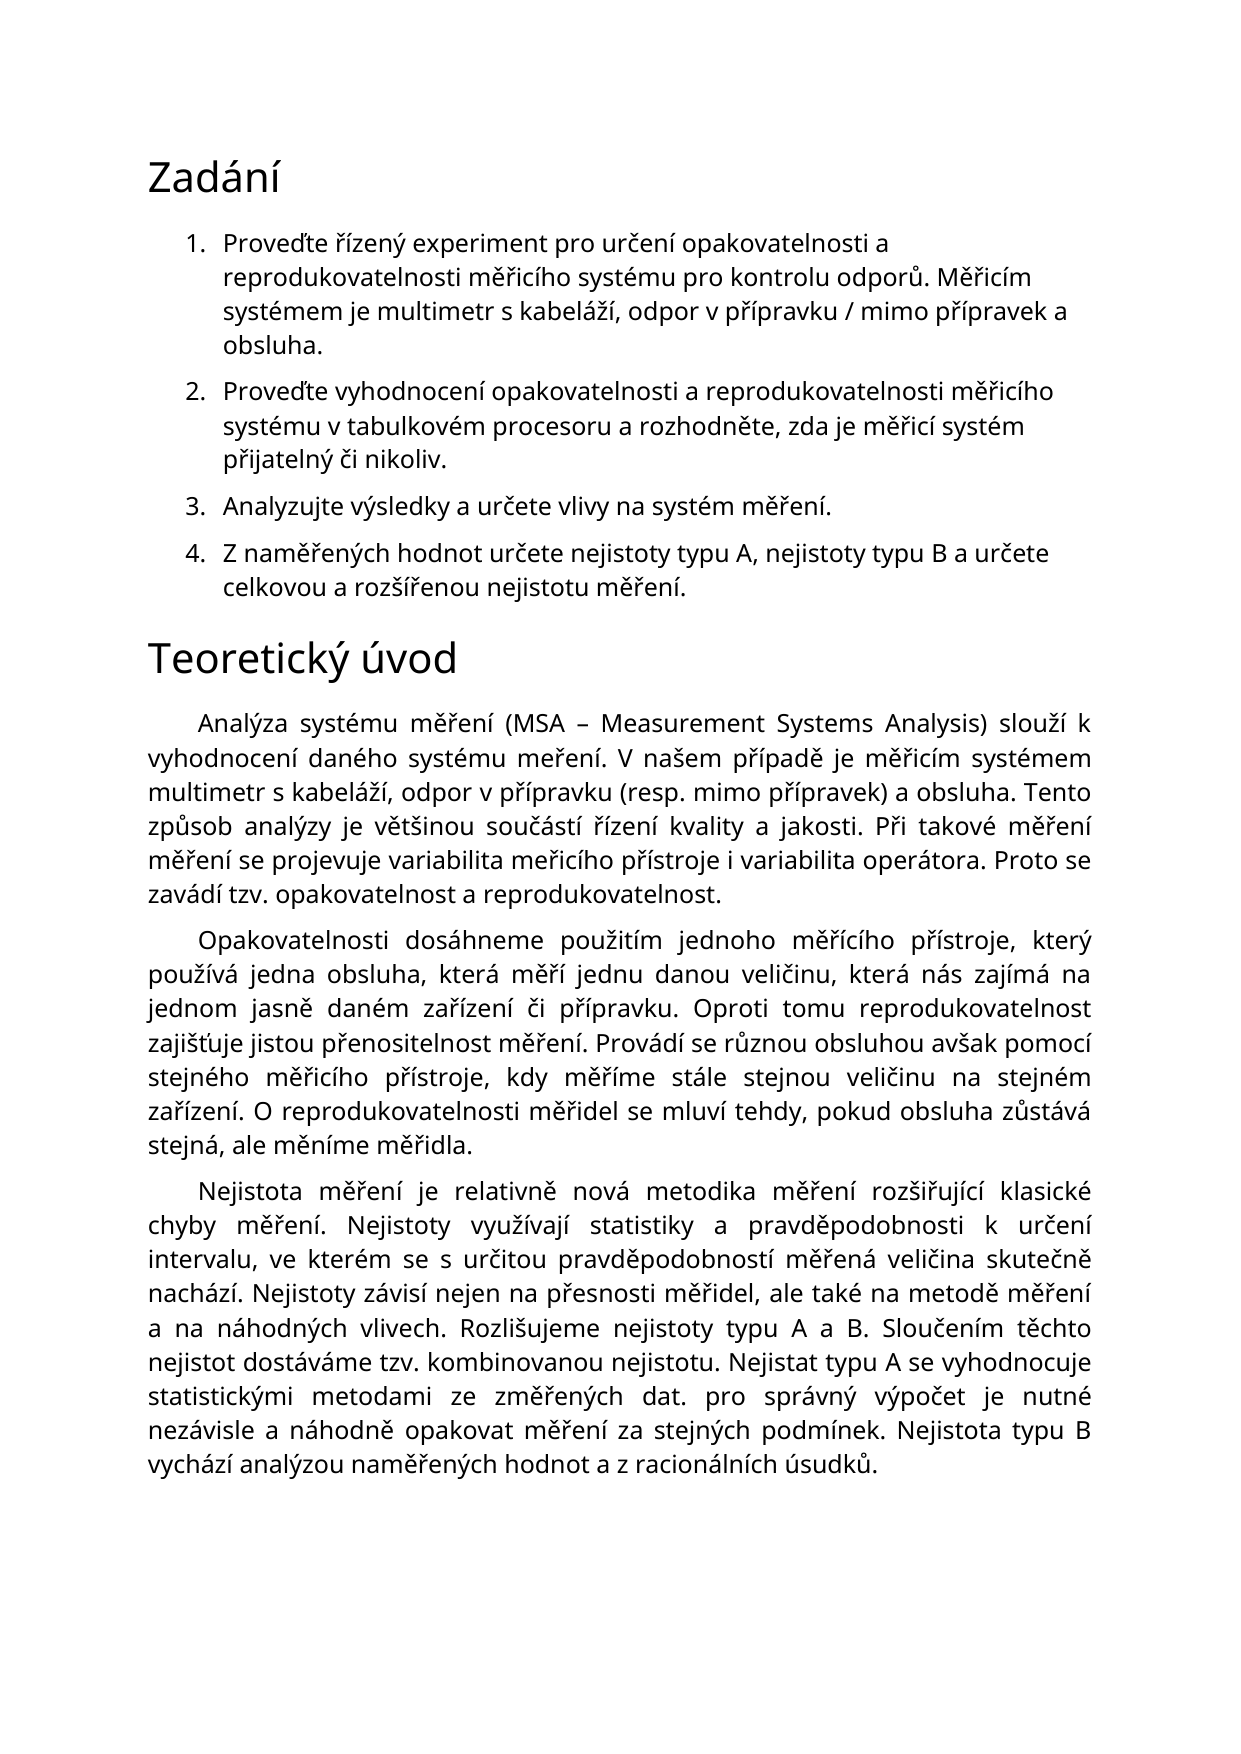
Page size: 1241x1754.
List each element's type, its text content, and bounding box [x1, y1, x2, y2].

subtitle Zadání [148, 148, 1093, 204]
text Opakovatelnosti dosáhneme použitím jednoho měřícího přístroje, který používá jedna obsluha, která měří jednu danou veličinu, která nás zajímá na jednom jasně daném zařízení či přípravku. Oproti tomu reprodukovatelnost zajišťuje jistou přenositelnost měření. Provádí se různou obsluhou avšak pomocí stejného měřicího přístroje, kdy měříme stále stejnou veličinu na stejném zařízení. O reprodukovatelnosti měřidel se mluví tehdy, pokud obsluha zůstává stejná, ale měníme měřidla. [148, 923, 1093, 1161]
list Proveďte řízený experiment pro určení opakovatelnosti a reprodukovatelnosti měřicího systému pro kontrolu odporů. Měřicím systémem je multimetr s kabeláží, odpor v přípravku / mimo přípravek a obsluha. [185, 225, 1093, 362]
list Analyzujte výsledky a určete vlivy na systém měření. [185, 489, 1093, 523]
text Analýza systému měření (MSA – Measurement Systems Analysis) slouží k vyhodnocení daného systému meření. V našem případě je měřicím systémem multimetr s kabeláží, odpor v přípravku (resp. mimo přípravek) a obsluha. Tento způsob analýzy je většinou součástí řízení kvality a jakosti. Při takové měření měření se projevuje variabilita meřicího přístroje i variabilita operátora. Proto se zavádí tzv. opakovatelnost a reprodukovatelnost. [148, 706, 1093, 911]
list Z naměřených hodnot určete nejistoty typu A, nejistoty typu B a určete celkovou a rozšířenou nejistotu měření. [185, 535, 1093, 603]
text Nejistota měření je relativně nová metodika měření rozšiřující klasické chyby měření. Nejistoty využívají statistiky a pravděpodobnosti k určení intervalu, ve kterém se s určitou pravděpodobností měřená veličina skutečně nachází. Nejistoty závisí nejen na přesnosti měřidel, ale také na metodě měření a na náhodných vlivech. Rozlišujeme nejistoty typu A a B. Sloučením těchto nejistot dostáváme tzv. kombinovanou nejistotu. Nejistat typu A se vyhodnocuje statistickými metodami ze změřených dat. pro správný výpočet je nutné nezávisle a náhodně opakovat měření za stejných podmínek. Nejistota typu B vychází analýzou naměřených hodnot a z racionálních úsudků. [148, 1174, 1093, 1481]
list Proveďte vyhodnocení opakovatelnosti a reprodukovatelnosti měřicího systému v tabulkovém procesoru a rozhodněte, zda je měřicí systém přijatelný či nikoliv. [185, 374, 1093, 476]
subtitle Teoretický úvod [148, 628, 1093, 685]
